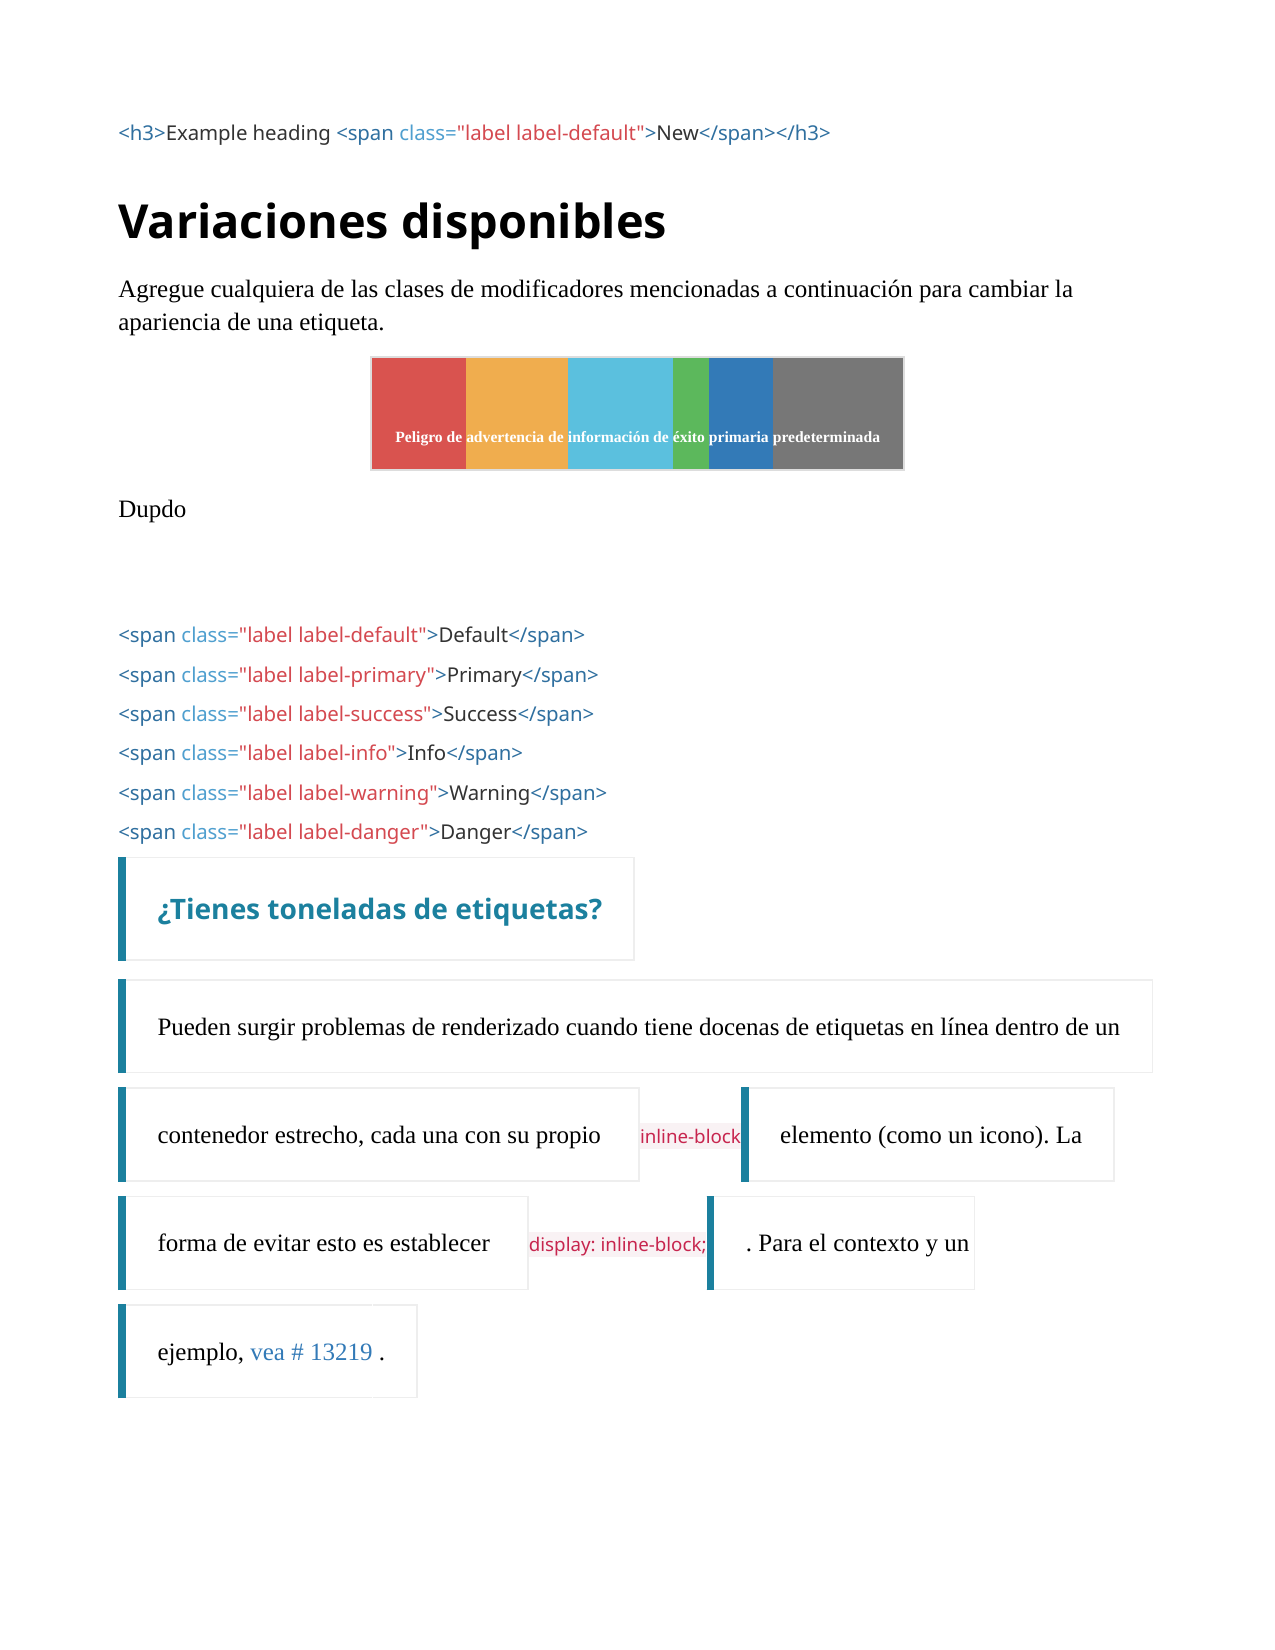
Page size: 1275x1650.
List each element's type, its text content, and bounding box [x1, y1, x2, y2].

text <span class="label label-primary">Primary</span> [118, 660, 1157, 688]
text <span class="label label-danger">Danger</span> [118, 817, 1157, 845]
subtitle [635, 857, 1157, 961]
text [905, 356, 1157, 471]
text [118, 356, 370, 471]
subtitle ¿Tienes toneladas de etiquetas? [126, 858, 633, 959]
text Agregue cualquiera de las clases de modificadores mencionadas a continuación para cambiar la apariencia de una etiqueta. [118, 274, 1157, 336]
subtitle Variaciones disponibles [118, 189, 1157, 252]
text <span class="label label-success">Success</span> [118, 700, 1157, 727]
text <span class="label label-default">Default</span> [118, 621, 1157, 649]
text Peligro de advertencia de información de éxito primaria predeterminada [372, 358, 903, 469]
text <h3>Example heading <span class="label label-default">New</span></h3> [118, 118, 1157, 146]
text <span class="label label-warning">Warning</span> [118, 778, 1157, 806]
text <span class="label label-info">Info</span> [118, 739, 1157, 767]
text Dupdo [118, 494, 1157, 523]
text Pueden surgir problemas de renderizado cuando tiene docenas de etiquetas en línea dentro de un contenedor estrecho, cada una con su propio inline-blockelemento (como un icono). La forma de evitar esto es establecer display: inline-block;. Para el contexto y un ejemplo, vea # 13219 . [118, 979, 1157, 1398]
